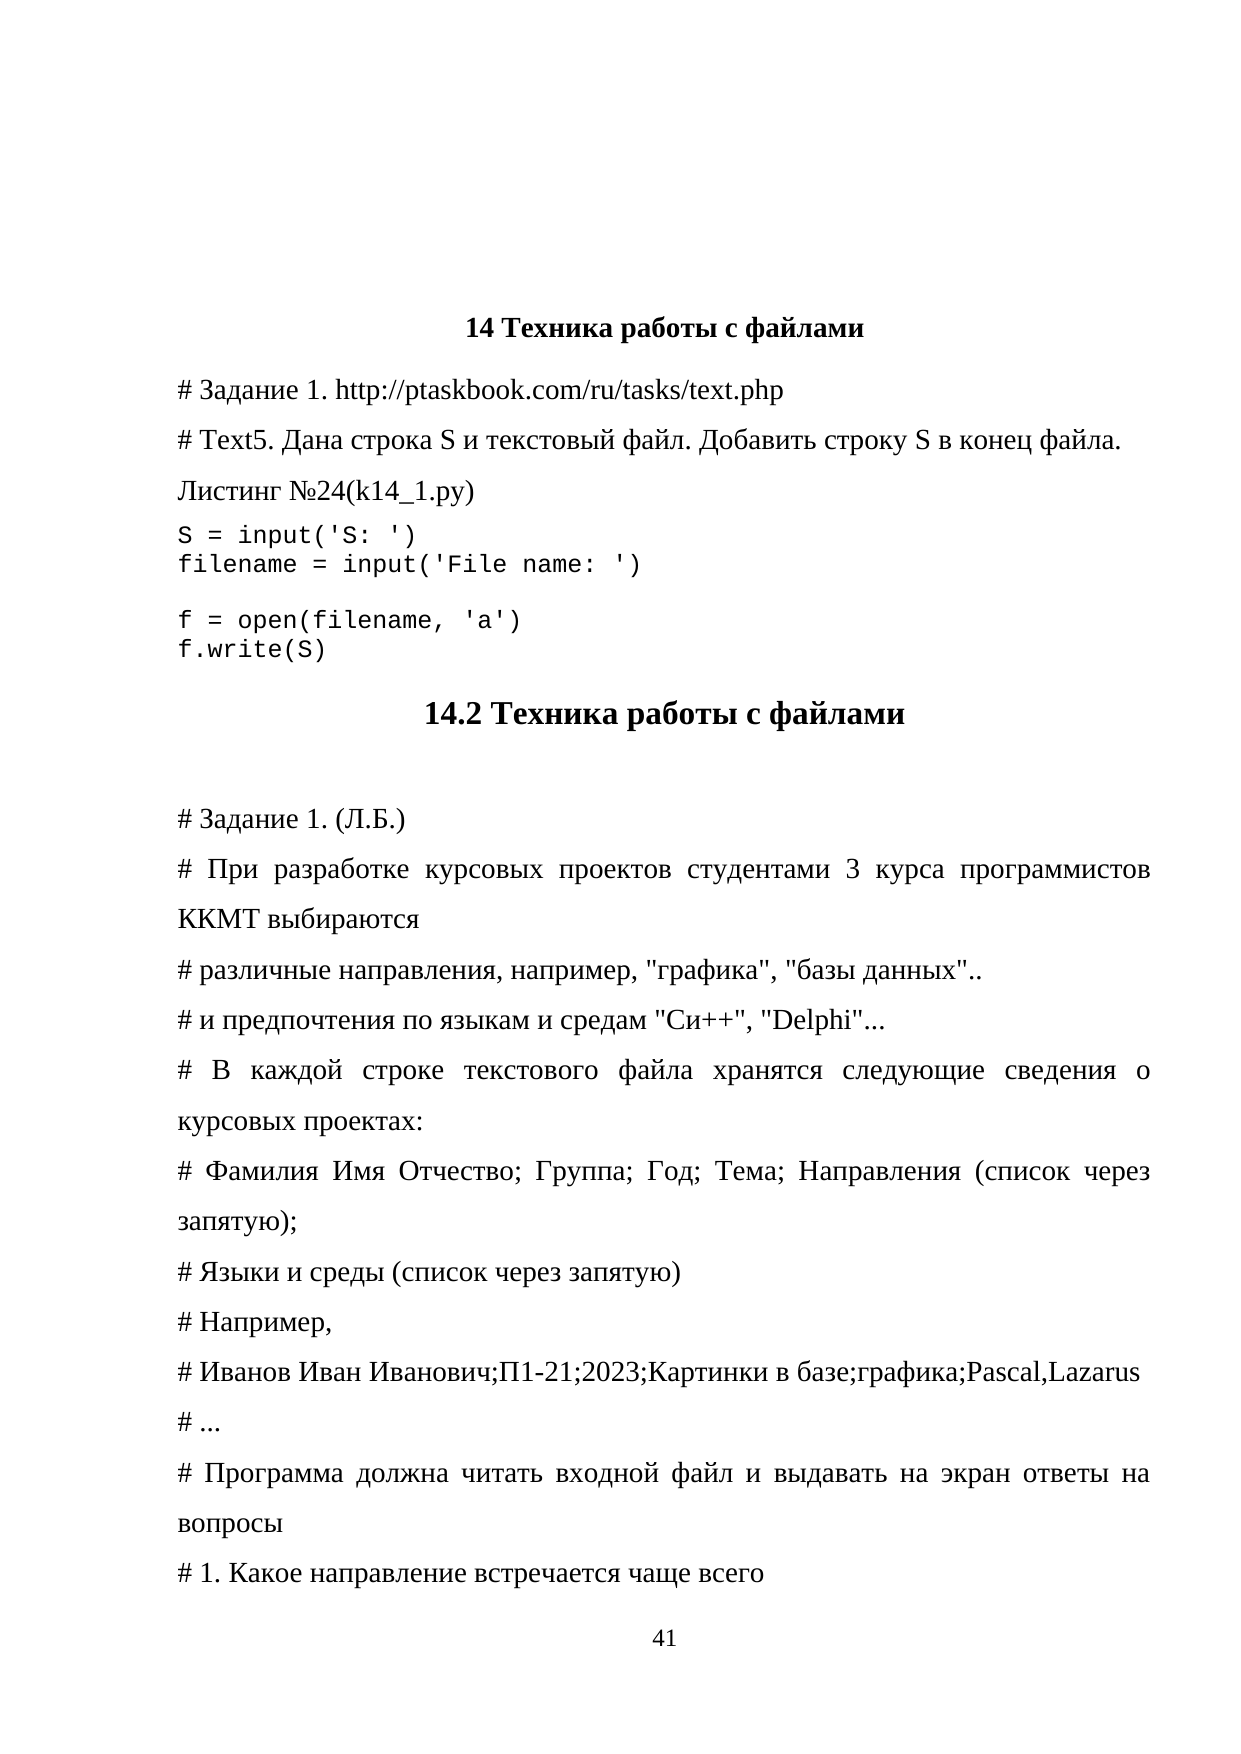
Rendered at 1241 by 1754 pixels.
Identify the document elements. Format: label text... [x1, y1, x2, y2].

text f = open(filename, 'a') [177, 608, 1152, 636]
text # различные направления, например, "графика", "базы данных".. [177, 952, 1152, 985]
text # ... [177, 1404, 1152, 1438]
text # 1. Какое направление встречается чаще всего [177, 1556, 1152, 1589]
text # Иванов Иван Иванович;П1-21;2023;Картинки в базе;графика;Pascal,Lazarus [177, 1354, 1152, 1388]
subtitle 14 Техника работы с файлами [177, 310, 1152, 343]
text S = input('S: ') [177, 523, 1152, 551]
text # Например, [177, 1304, 1152, 1337]
text f.write(S) [177, 636, 1152, 665]
text # Задание 1. (Л.Б.) [177, 801, 1152, 834]
text # Фамилия Имя Отчество; Группа; Год; Тема; Направления (список через запятую); [177, 1153, 1152, 1237]
text # и предпочтения по языкам и средам "Си++", "Delphi"... [177, 1002, 1152, 1036]
text # Text5. Дана строка S и текстовый файл. Добавить строку S в конец файла. [177, 422, 1152, 456]
text # Языки и среды (список через запятую) [177, 1254, 1152, 1287]
text Листинг №24(k14_1.py) [177, 473, 1152, 506]
subtitle 14.2 Техника работы с файлами [177, 693, 1152, 731]
text # Задание 1. http://ptaskbook.com/ru/tasks/text.php [177, 372, 1152, 406]
text # При разработке курсовых проектов студентами 3 курса программистов ККМТ выбираются [177, 851, 1152, 935]
text # Программа должна читать входной файл и выдавать на экран ответы на вопросы [177, 1455, 1152, 1539]
text filename = input('File name: ') [177, 551, 1152, 580]
text # В каждой строке текстового файла хранятся следующие сведения о курсовых проектах: [177, 1052, 1152, 1136]
